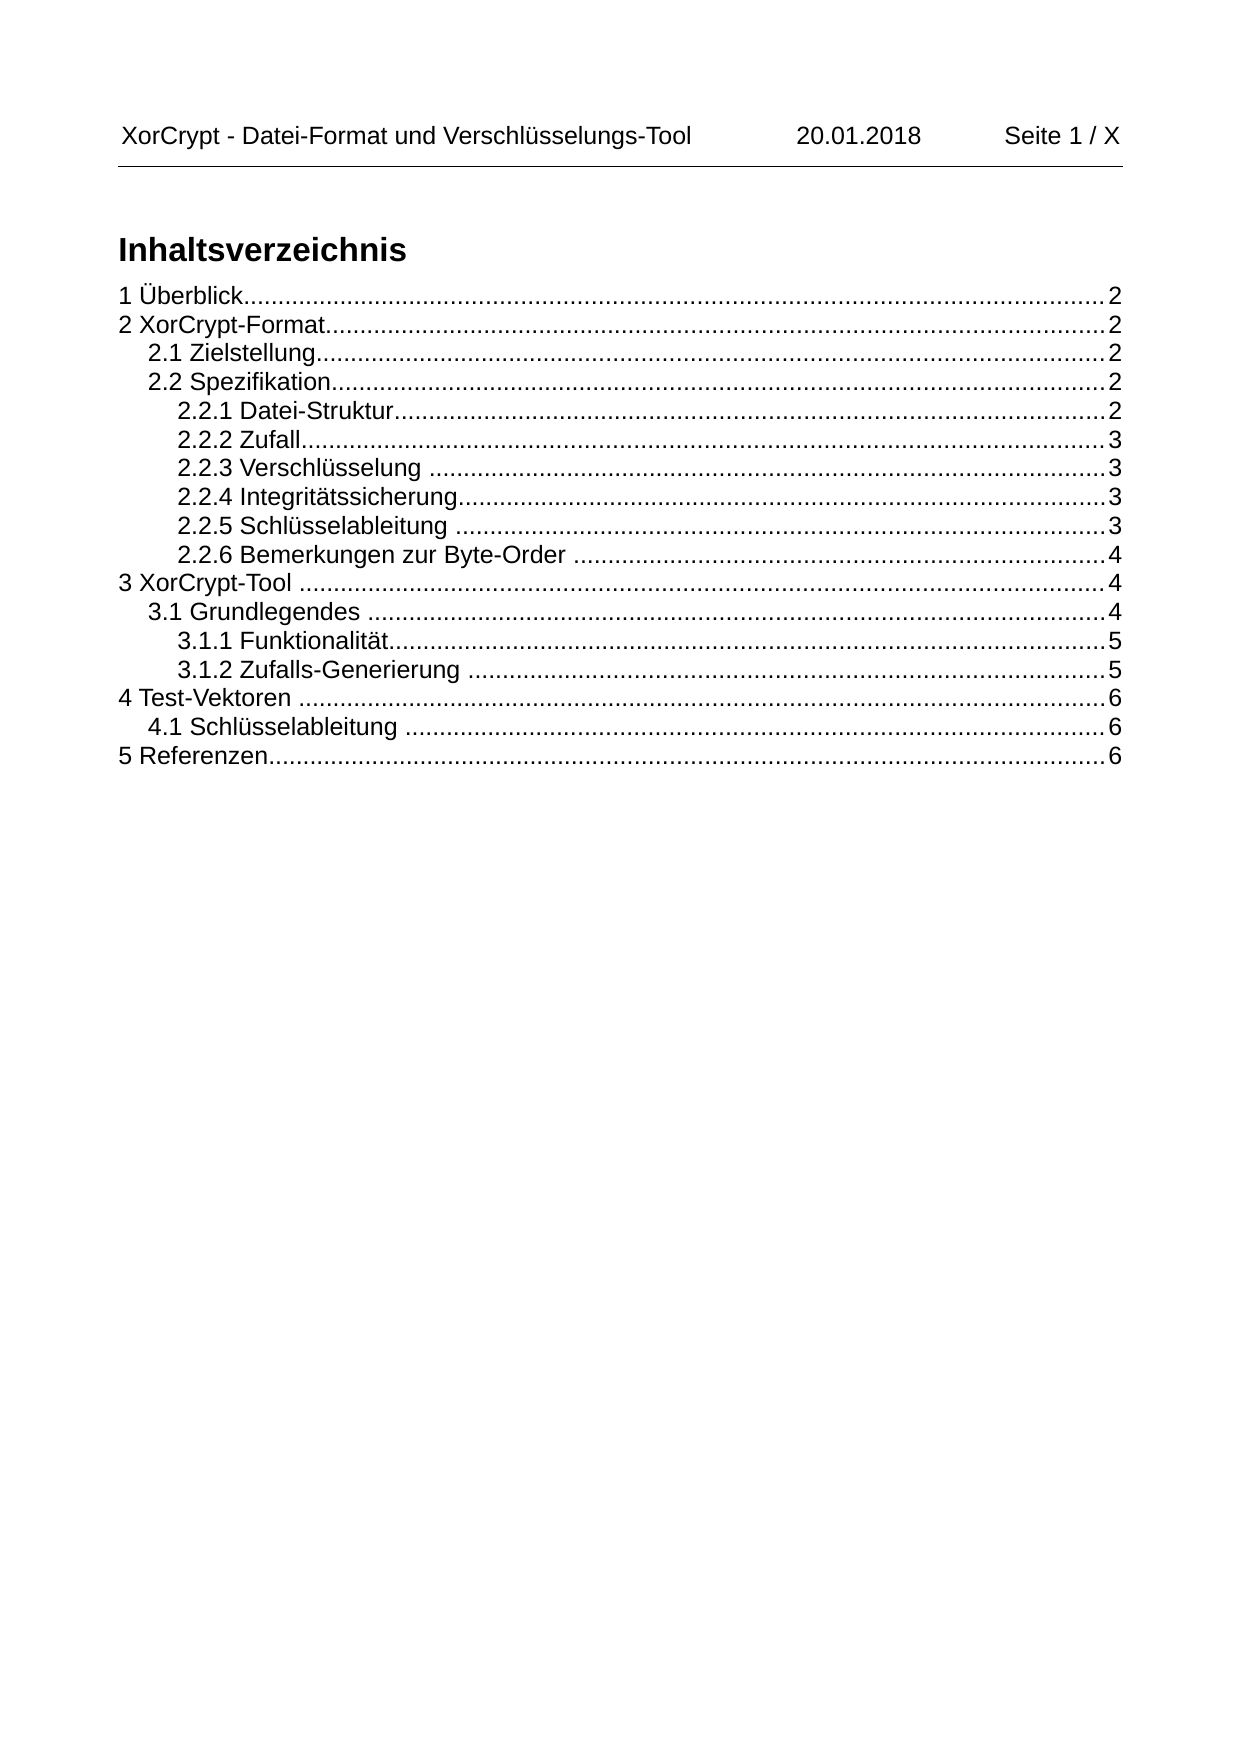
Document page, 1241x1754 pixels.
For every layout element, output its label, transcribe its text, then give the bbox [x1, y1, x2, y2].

text 3 XorCrypt-Tool 4 [118, 568, 1122, 597]
text 2.1 Zielstellung 2 [148, 338, 1122, 367]
text 4 Test-Vektoren 6 [118, 683, 1122, 712]
text 2.2.5 Schlüsselableitung 3 [177, 511, 1122, 540]
text 4.1 Schlüsselableitung 6 [148, 712, 1122, 741]
text 5 Referenzen 6 [118, 741, 1122, 770]
subtitle Inhaltsverzeichnis [118, 230, 1122, 268]
text 2.2 Spezifikation 2 [148, 367, 1122, 396]
text 3.1 Grundlegendes 4 [148, 597, 1122, 626]
text 2.2.6 Bemerkungen zur Byte-Order 4 [177, 540, 1122, 568]
text 3.1.2 Zufalls-Generierung 5 [177, 655, 1122, 683]
text 2.2.4 Integritätssicherung 3 [177, 482, 1122, 511]
text 2 XorCrypt-Format 2 [118, 310, 1122, 338]
text 2.2.3 Verschlüsselung 3 [177, 453, 1122, 482]
text 2.2.1 Datei-Struktur 2 [177, 396, 1122, 425]
text 1 Überblick 2 [118, 281, 1122, 310]
text 3.1.1 Funktionalität 5 [177, 626, 1122, 655]
text 2.2.2 Zufall 3 [177, 425, 1122, 453]
